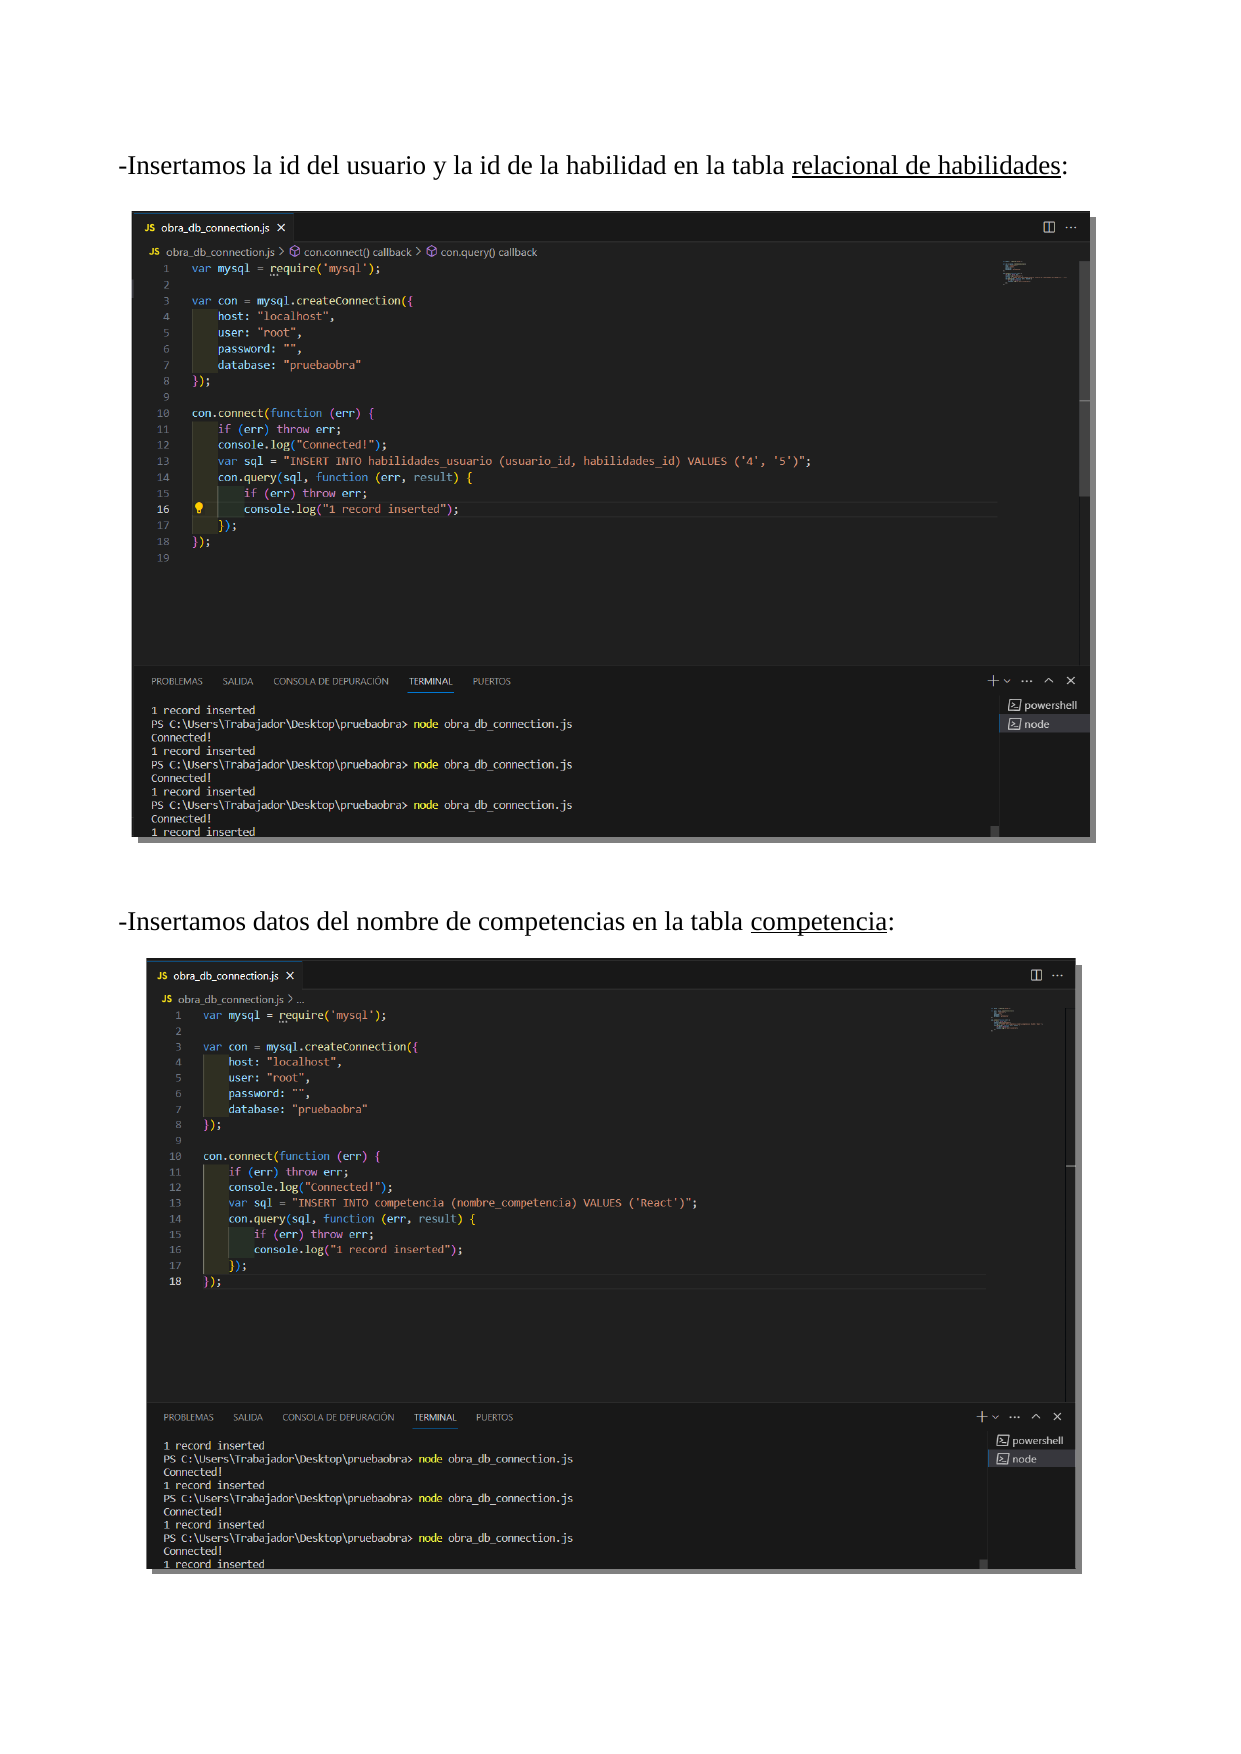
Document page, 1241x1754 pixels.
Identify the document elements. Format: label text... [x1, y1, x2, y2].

text -Insertamos datos del nombre de competencias en la tabla competencia: [118, 905, 1122, 936]
picture [131, 211, 1090, 837]
picture [146, 958, 1076, 1569]
text -Insertamos la id del usuario y la id de la habilidad en la tabla relacional de habilidades: [118, 149, 1122, 180]
